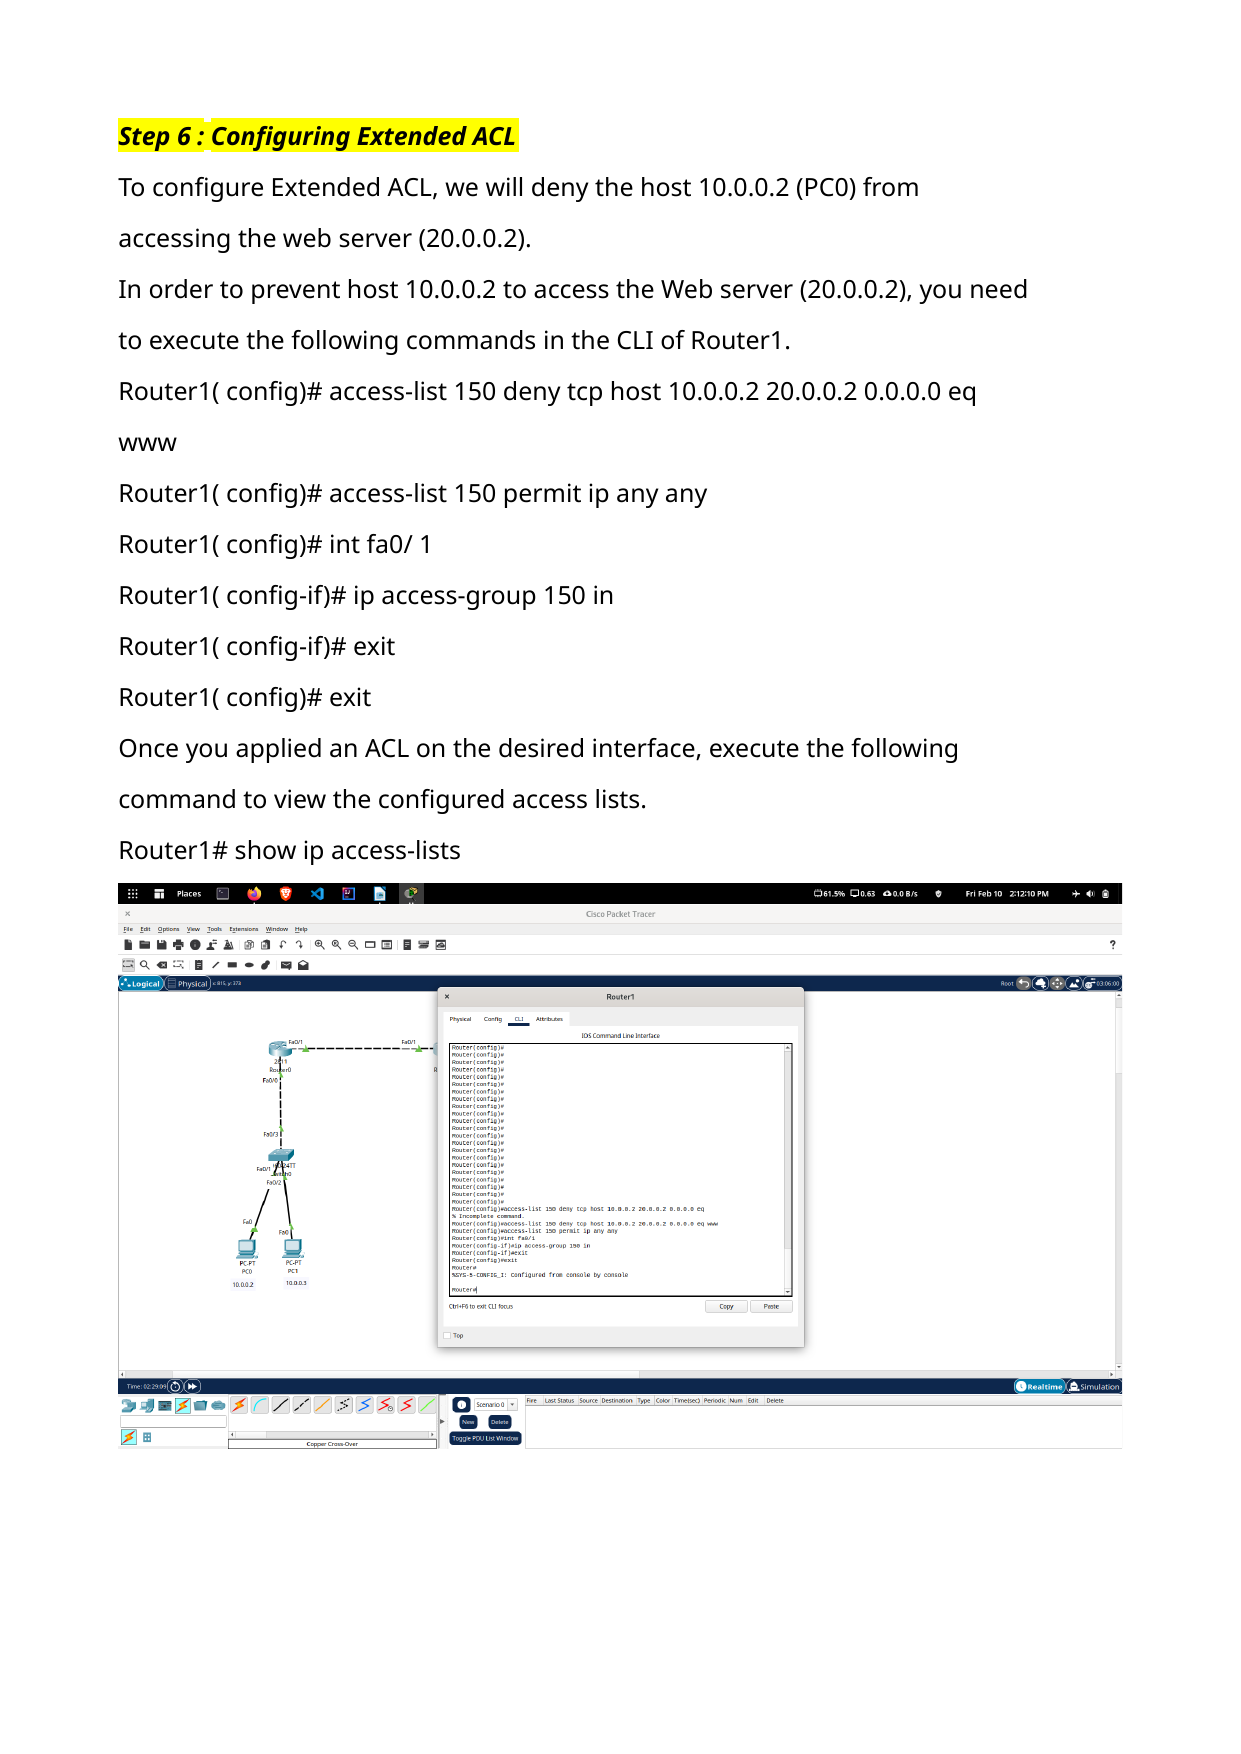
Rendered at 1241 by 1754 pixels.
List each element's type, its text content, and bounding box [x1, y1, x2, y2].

picture [118, 883, 1123, 1449]
text Step 6 : Configuring Extended ACL [118, 118, 1122, 152]
text To configure Extended ACL, we will deny the host 10.0.0.2 (PC0) from accessing the web server (20.0.0.2). In order to prevent host 10.0.0.2 to access the Web server (20.0.0.2), you need to execute the following commands in the CLI of Router1. Router1( config)# access-list 150 deny tcp host 10.0.0.2 20.0.0.2 0.0.0.0 eq www Router1( config)# access-list 150 permit ip any any Router1( config)# int fa0/ 1 Router1( config-if)# ip access-group 150 in Router1( config-if)# exit Router1( config)# exit Once you applied an ACL on the desired interface, execute the following command to view the configured access lists. Router1# show ip access-lists [118, 169, 1122, 867]
